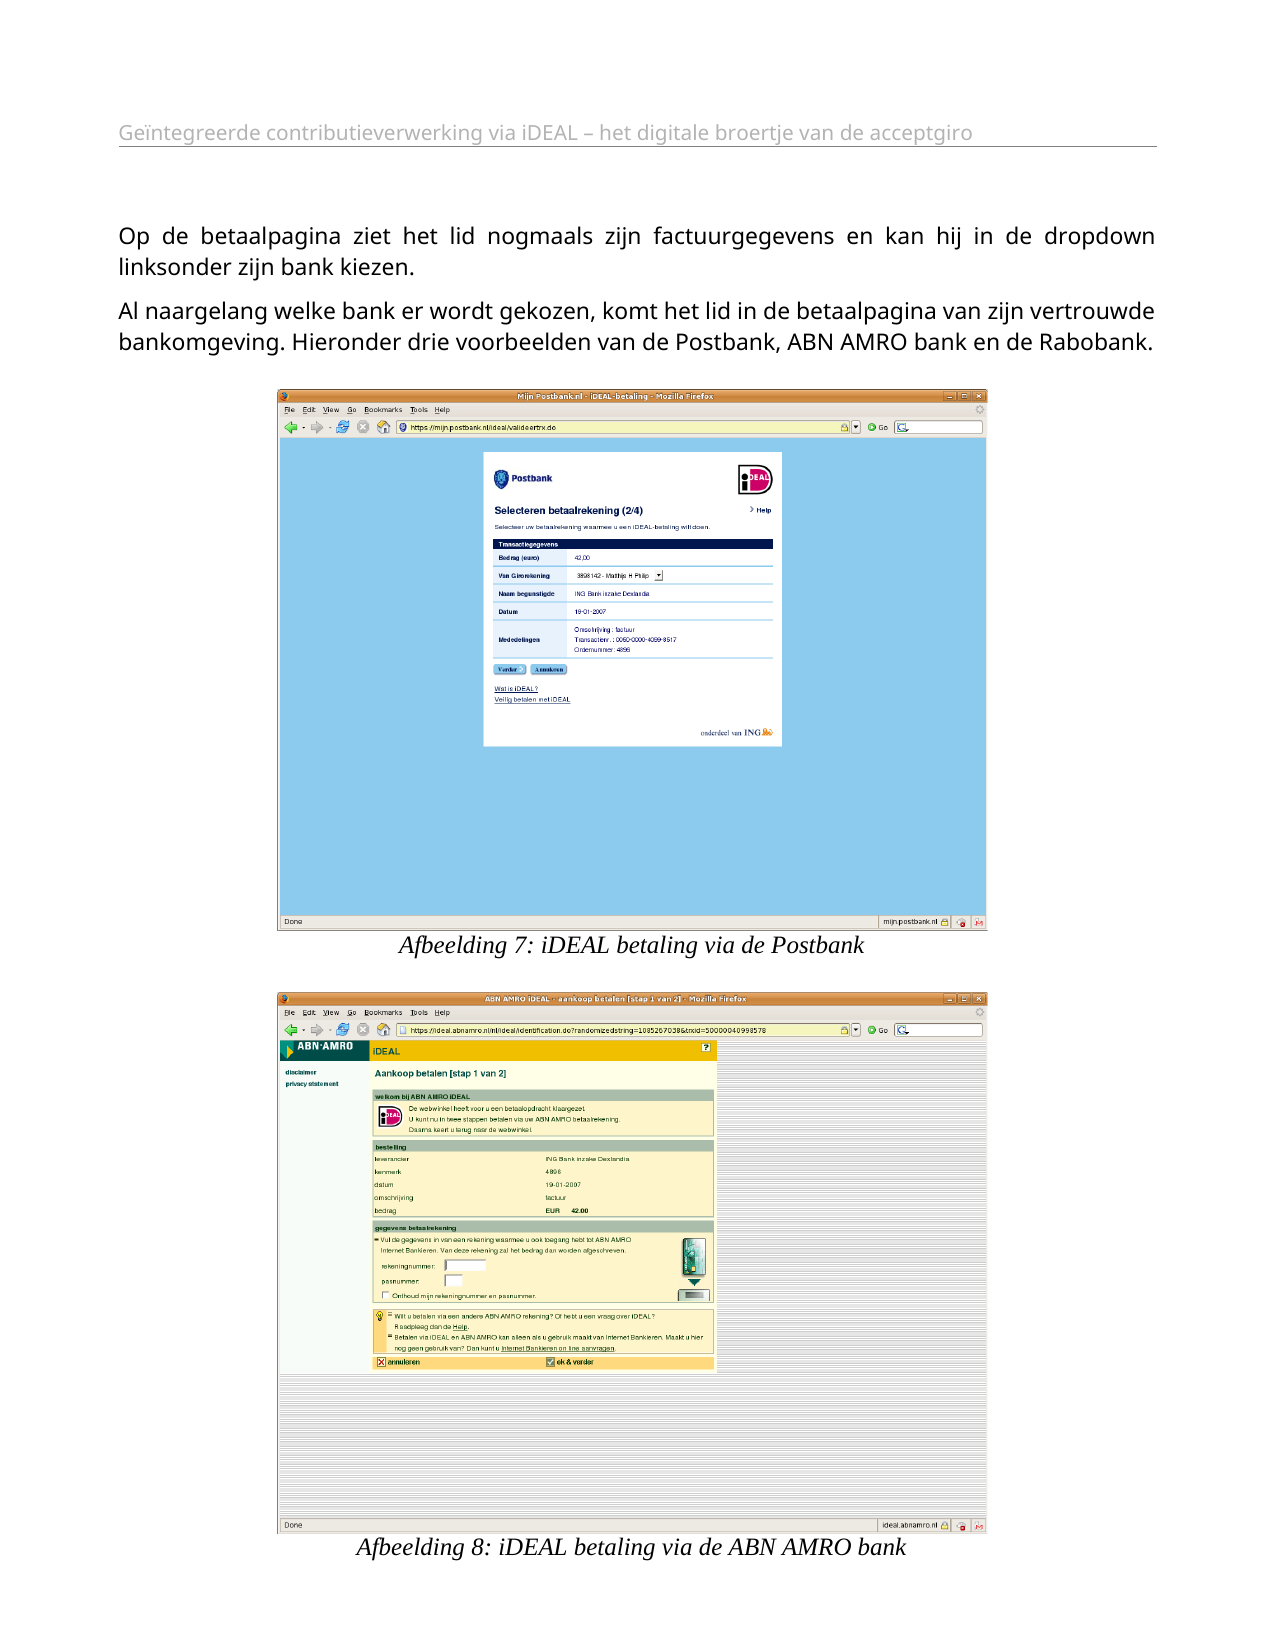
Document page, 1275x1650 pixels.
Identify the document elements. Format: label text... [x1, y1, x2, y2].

picture [277, 389, 988, 931]
picture [277, 992, 988, 1534]
text Al naargelang welke bank er wordt gekozen, komt het lid in de betaalpagina van zijn vertrouwde bankomgeving. Hieronder drie voorbeelden van de Postbank, ABN AMRO bank en de Rabobank. [118, 295, 1157, 357]
text Op de betaalpagina ziet het lid nogmaals zijn factuurgegevens en kan hij in de dropdown linksonder zijn bank kiezen. [118, 220, 1157, 282]
text Afbeelding 7: iDEAL betaling via de Postbank [277, 931, 988, 958]
text Afbeelding 8: iDEAL betaling via de ABN AMRO bank [277, 1534, 988, 1561]
